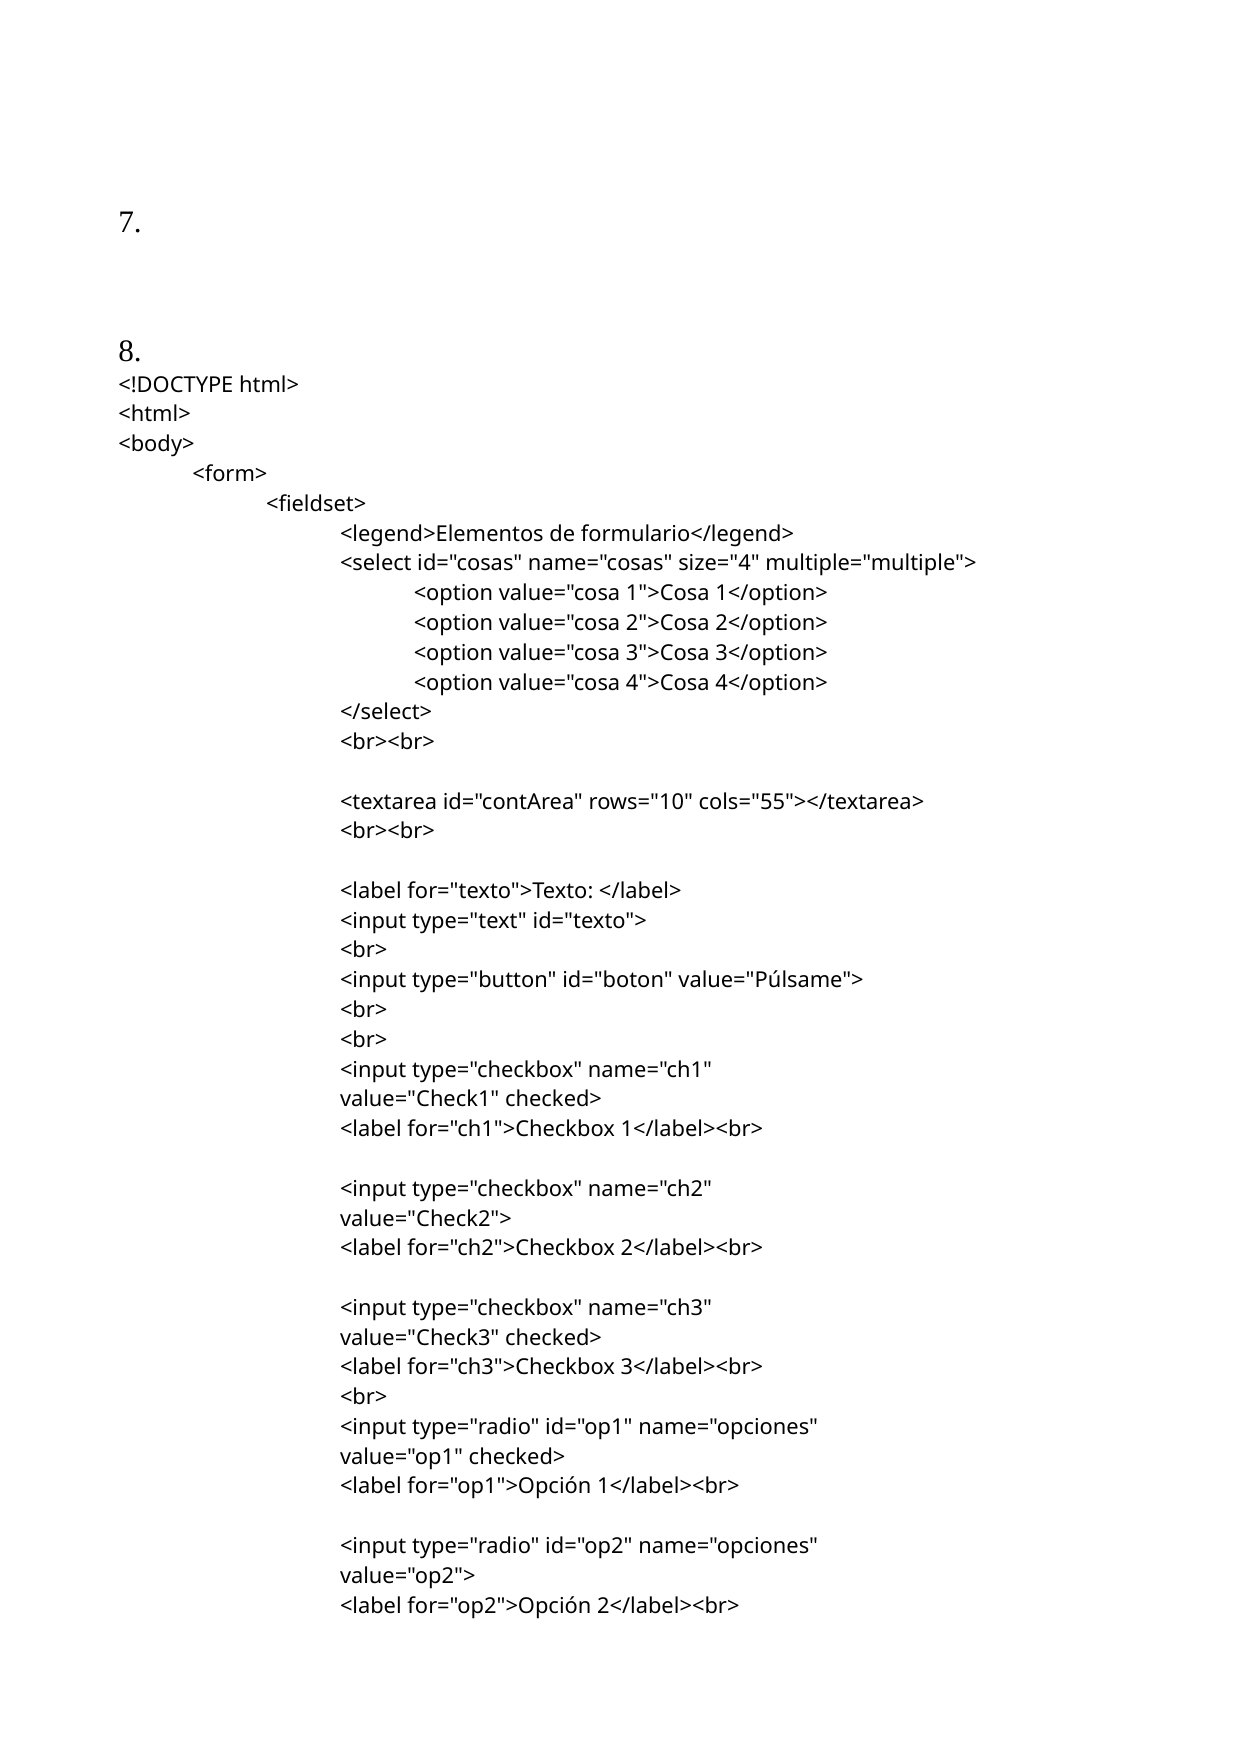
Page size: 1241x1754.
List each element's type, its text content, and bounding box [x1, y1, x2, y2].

text <label for="texto">Texto: </label> [118, 875, 1122, 905]
text value="Check2"> [118, 1202, 1122, 1232]
text <html> [118, 398, 1122, 428]
text 7. [118, 203, 1122, 239]
text <option value="cosa 3">Cosa 3</option> [118, 637, 1122, 667]
text <input type="radio" id="op1" name="opciones" [118, 1411, 1122, 1441]
text <input type="button" id="boton" value="Púlsame"> [118, 964, 1122, 994]
text <label for="op1">Opción 1</label><br> [118, 1471, 1122, 1500]
text <br> [118, 994, 1122, 1024]
text <input type="radio" id="op2" name="opciones" [118, 1530, 1122, 1560]
text <input type="checkbox" name="ch3" [118, 1292, 1122, 1322]
text <input type="checkbox" name="ch2" [118, 1173, 1122, 1202]
text <option value="cosa 4">Cosa 4</option> [118, 667, 1122, 696]
text <body> [118, 428, 1122, 458]
text <label for="ch1">Checkbox 1</label><br> [118, 1113, 1122, 1143]
text <br> [118, 934, 1122, 964]
text <form> [118, 458, 1122, 488]
text <label for="op2">Opción 2</label><br> [118, 1589, 1122, 1619]
text <input type="checkbox" name="ch1" [118, 1054, 1122, 1083]
text <select id="cosas" name="cosas" size="4" multiple="multiple"> [118, 547, 1122, 577]
text <option value="cosa 1">Cosa 1</option> [118, 577, 1122, 607]
text <br><br> [118, 726, 1122, 756]
text <fieldset> [118, 488, 1122, 518]
text <textarea id="contArea" rows="10" cols="55"></textarea> [118, 786, 1122, 815]
text value="Check3" checked> [118, 1322, 1122, 1351]
text <label for="ch2">Checkbox 2</label><br> [118, 1232, 1122, 1262]
text <input type="text" id="texto"> [118, 905, 1122, 934]
text <br> [118, 1381, 1122, 1411]
text value="op2"> [118, 1560, 1122, 1589]
text value="Check1" checked> [118, 1083, 1122, 1113]
text </select> [118, 696, 1122, 726]
text <option value="cosa 2">Cosa 2</option> [118, 607, 1122, 637]
text <!DOCTYPE html> [118, 369, 1122, 398]
text <label for="ch3">Checkbox 3</label><br> [118, 1351, 1122, 1381]
text <br><br> [118, 815, 1122, 845]
text 8. [118, 333, 1122, 369]
text <legend>Elementos de formulario</legend> [118, 518, 1122, 547]
text <br> [118, 1024, 1122, 1054]
text value="op1" checked> [118, 1441, 1122, 1471]
